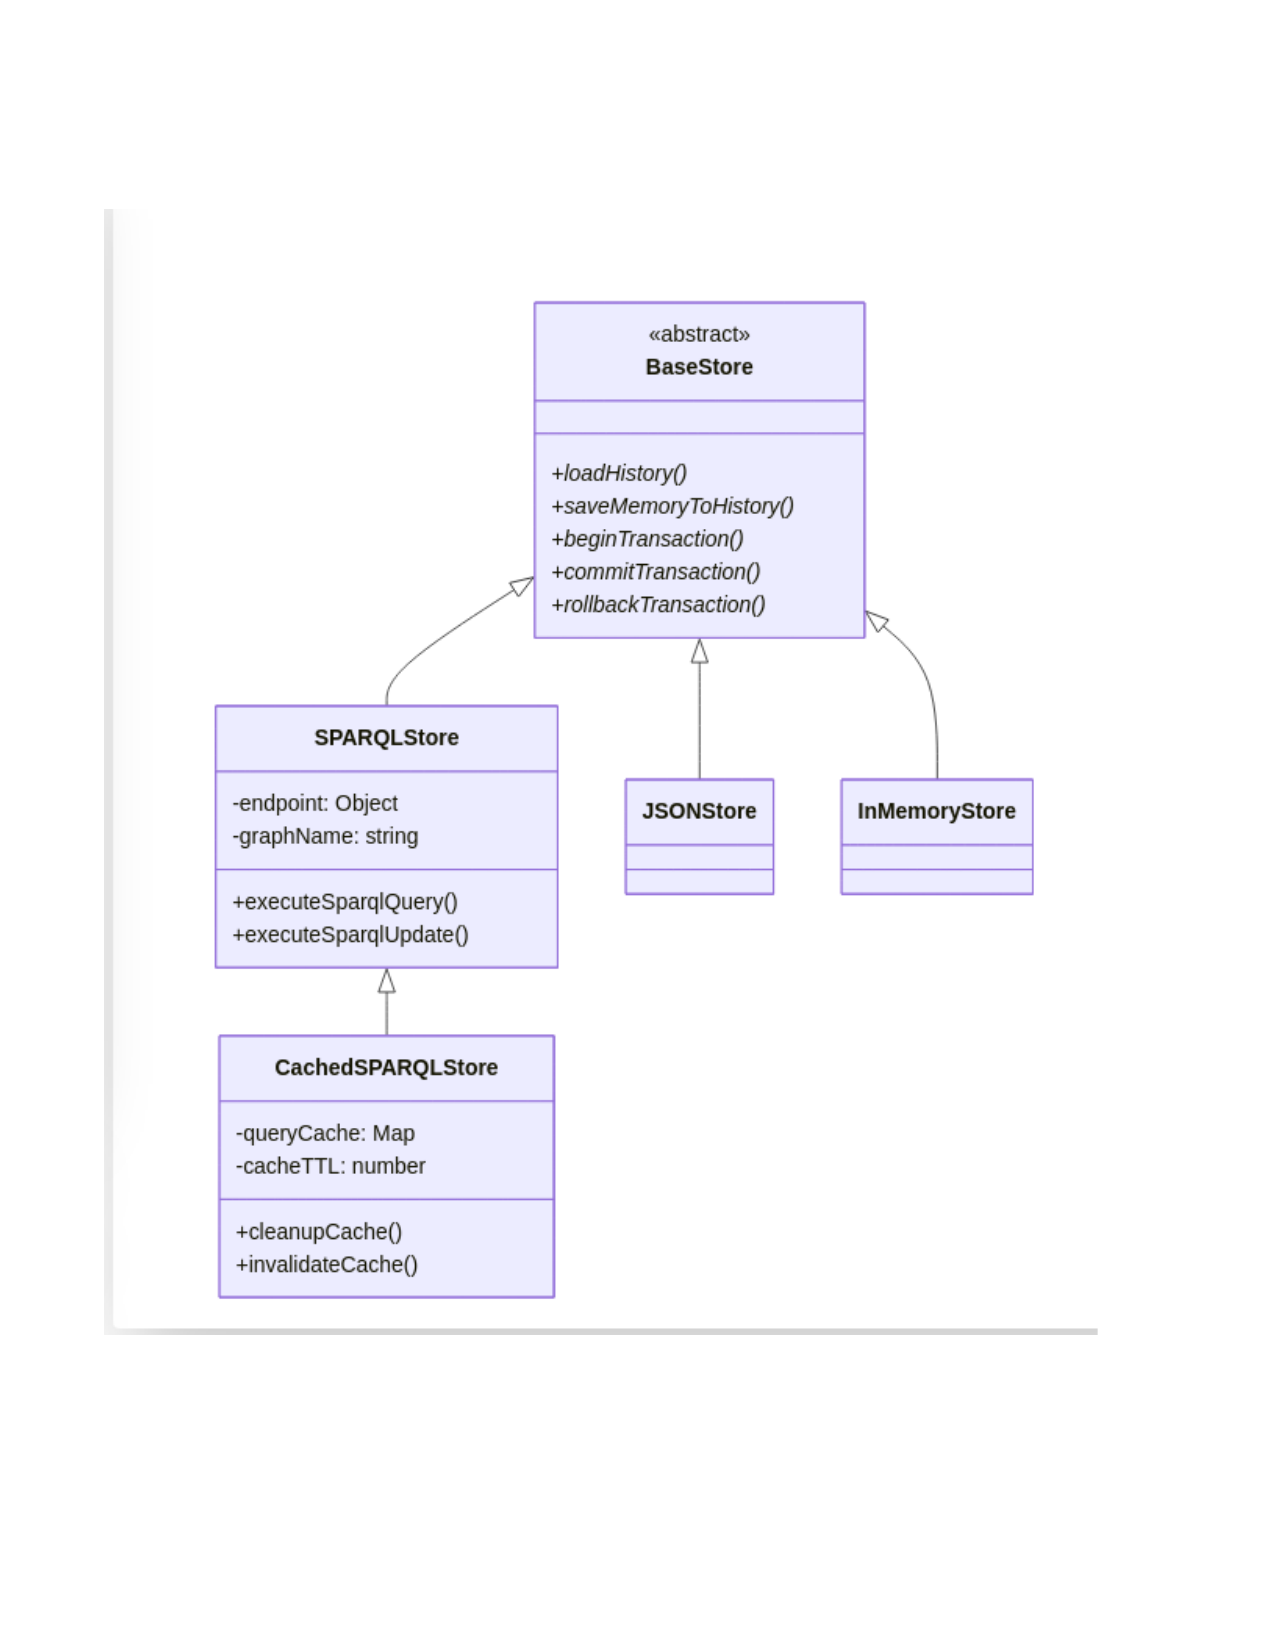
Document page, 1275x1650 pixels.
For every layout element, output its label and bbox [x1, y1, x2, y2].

picture [104, 209, 1098, 1335]
